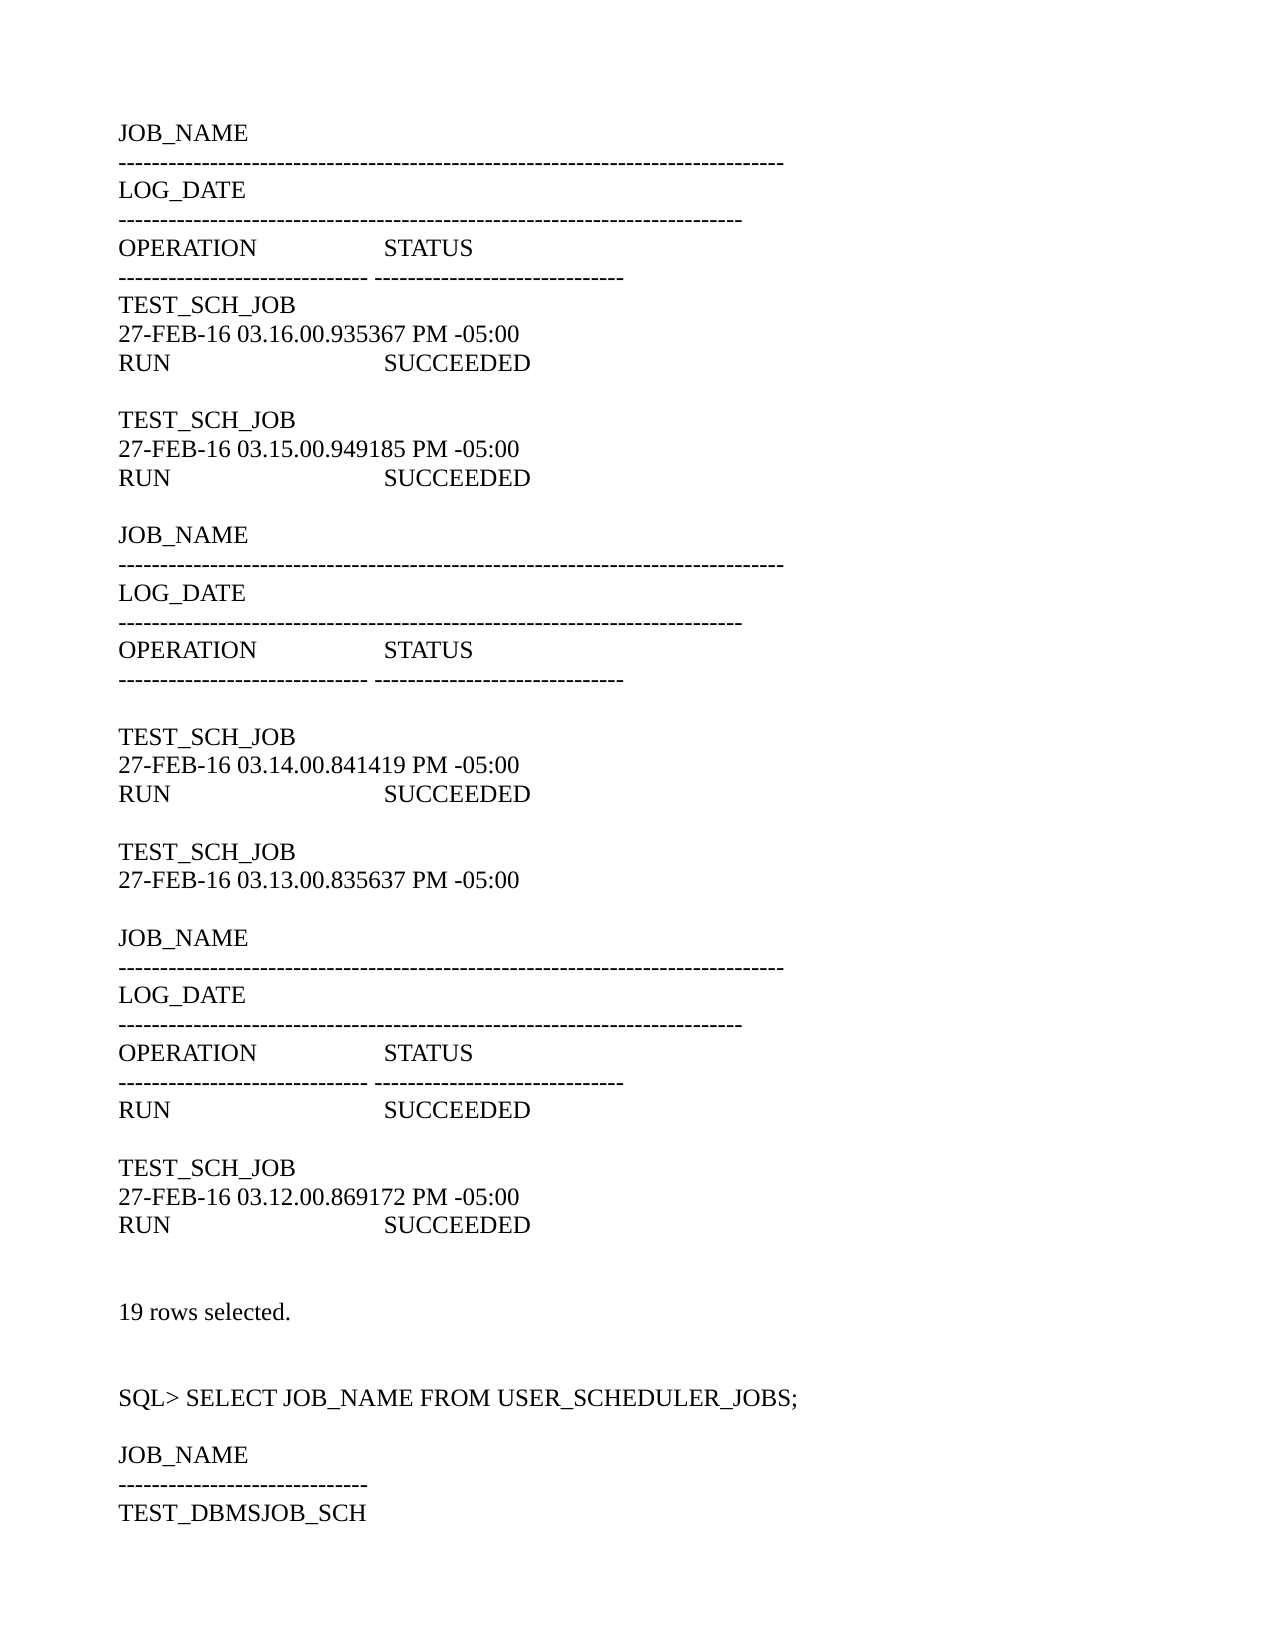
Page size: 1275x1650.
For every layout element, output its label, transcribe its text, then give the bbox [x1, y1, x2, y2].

text TEST_DBMSJOB_SCH [118, 1498, 1157, 1527]
text --------------------------------------------------------------------------- [118, 204, 1157, 233]
text RUN SUCCEEDED [118, 348, 1157, 377]
text TEST_SCH_JOB [118, 837, 1157, 866]
text JOB_NAME [118, 1441, 1157, 1469]
text TEST_SCH_JOB [118, 406, 1157, 434]
text JOB_NAME [118, 923, 1157, 952]
text TEST_SCH_JOB [118, 722, 1157, 751]
text LOG_DATE [118, 578, 1157, 607]
text RUN SUCCEEDED [118, 779, 1157, 808]
text OPERATION STATUS [118, 1038, 1157, 1067]
text LOG_DATE [118, 981, 1157, 1009]
text 19 rows selected. [118, 1297, 1157, 1326]
text ------------------------------ ------------------------------ [118, 1067, 1157, 1096]
text RUN SUCCEEDED [118, 463, 1157, 492]
text 27-FEB-16 03.15.00.949185 PM -05:00 [118, 434, 1157, 463]
text --------------------------------------------------------------------------- [118, 1009, 1157, 1038]
text TEST_SCH_JOB [118, 1153, 1157, 1182]
text OPERATION STATUS [118, 636, 1157, 664]
text LOG_DATE [118, 176, 1157, 204]
text OPERATION STATUS [118, 233, 1157, 262]
text TEST_SCH_JOB [118, 291, 1157, 319]
text JOB_NAME [118, 118, 1157, 147]
text -------------------------------------------------------------------------------- [118, 952, 1157, 981]
text ------------------------------ ------------------------------ [118, 262, 1157, 291]
text -------------------------------------------------------------------------------- [118, 147, 1157, 176]
text SQL> SELECT JOB_NAME FROM USER_SCHEDULER_JOBS; [118, 1383, 1157, 1412]
text RUN SUCCEEDED [118, 1096, 1157, 1124]
text --------------------------------------------------------------------------- [118, 607, 1157, 636]
text JOB_NAME [118, 521, 1157, 549]
text 27-FEB-16 03.14.00.841419 PM -05:00 [118, 751, 1157, 779]
text 27-FEB-16 03.12.00.869172 PM -05:00 [118, 1182, 1157, 1211]
text RUN SUCCEEDED [118, 1211, 1157, 1239]
text ------------------------------ [118, 1469, 1157, 1498]
text -------------------------------------------------------------------------------- [118, 549, 1157, 578]
text 27-FEB-16 03.16.00.935367 PM -05:00 [118, 319, 1157, 348]
text 27-FEB-16 03.13.00.835637 PM -05:00 [118, 866, 1157, 894]
text ------------------------------ ------------------------------ [118, 664, 1157, 693]
